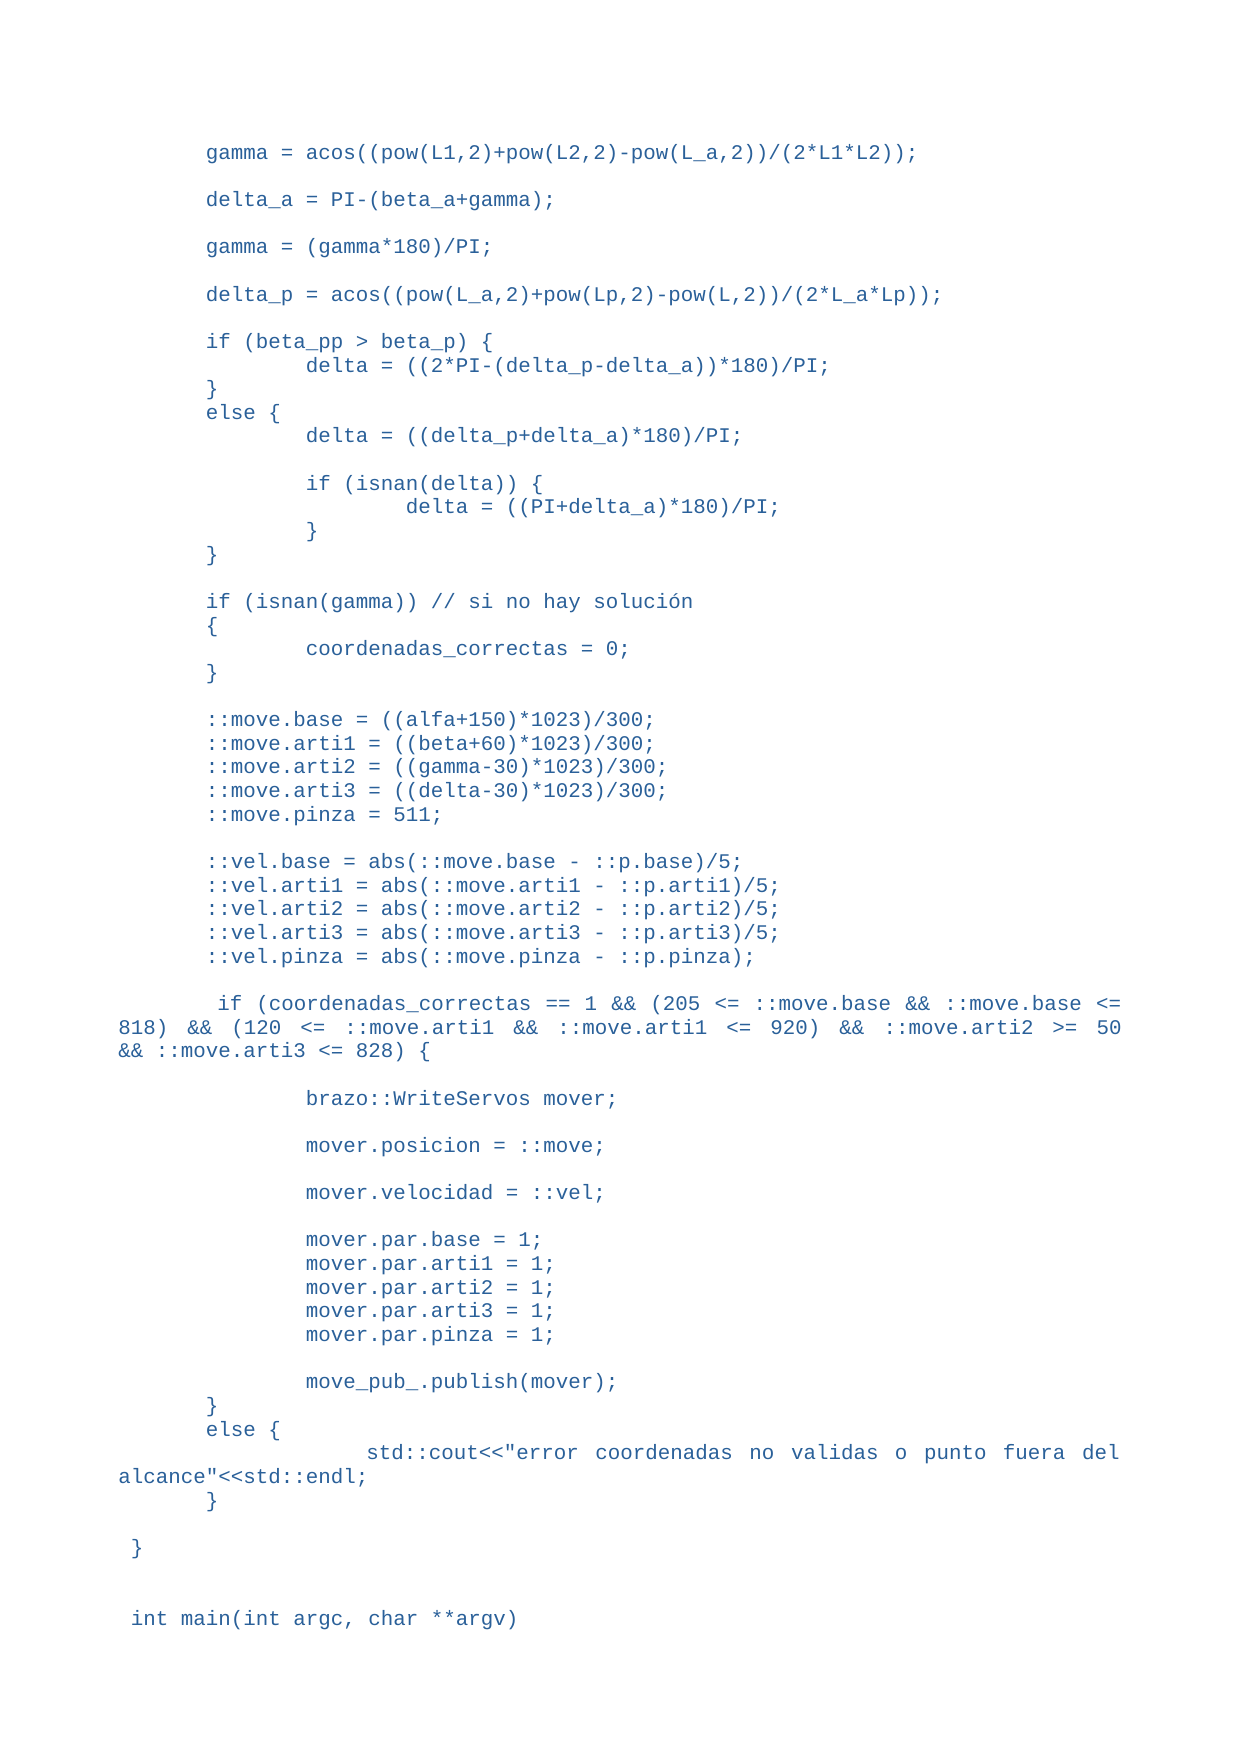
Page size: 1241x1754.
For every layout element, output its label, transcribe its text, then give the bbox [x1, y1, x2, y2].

text } [118, 520, 1122, 544]
text else { [118, 402, 1122, 426]
text { [118, 615, 1122, 638]
text ::vel.arti1 = abs(::move.arti1 - ::p.arti1)/5; [118, 875, 1122, 898]
text mover.par.arti3 = 1; [118, 1300, 1122, 1324]
text ::move.base = ((alfa+150)*1023)/300; [118, 709, 1122, 733]
text } [118, 662, 1122, 686]
text mover.velocidad = ::vel; [118, 1182, 1122, 1206]
text delta_a = PI-(beta_a+gamma); [118, 189, 1122, 213]
text else { [118, 1419, 1122, 1442]
text } [118, 1537, 1122, 1561]
text mover.par.base = 1; [118, 1229, 1122, 1253]
text } [118, 1489, 1122, 1513]
text coordenadas_correctas = 0; [118, 638, 1122, 662]
text delta_p = acos((pow(L_a,2)+pow(Lp,2)-pow(L,2))/(2*L_a*Lp)); [118, 284, 1122, 307]
text delta = ((2*PI-(delta_p-delta_a))*180)/PI; [118, 354, 1122, 378]
text ::move.pinza = 511; [118, 804, 1122, 827]
text if (isnan(delta)) { [118, 473, 1122, 496]
text ::vel.base = abs(::move.base - ::p.base)/5; [118, 851, 1122, 875]
text mover.par.arti2 = 1; [118, 1277, 1122, 1300]
text delta = ((delta_p+delta_a)*180)/PI; [118, 426, 1122, 449]
text } [118, 544, 1122, 567]
text if (coordenadas_correctas == 1 && (205 <= ::move.base && ::move.base <= 818) && (120 <= ::move.arti1 && ::move.arti1 <= 920) && ::move.arti2 >= 50 && ::move.arti3 <= 828) { [118, 993, 1122, 1064]
text gamma = acos((pow(L1,2)+pow(L2,2)-pow(L_a,2))/(2*L1*L2)); [118, 142, 1122, 165]
text mover.posicion = ::move; [118, 1135, 1122, 1158]
text if (isnan(gamma)) // si no hay solución [118, 591, 1122, 615]
text gamma = (gamma*180)/PI; [118, 236, 1122, 260]
text mover.par.pinza = 1; [118, 1324, 1122, 1348]
text int main(int argc, char **argv) [118, 1608, 1122, 1631]
text std::cout<<"error coordenadas no validas o punto fuera del alcance"<<std::endl; [118, 1442, 1122, 1489]
text ::move.arti1 = ((beta+60)*1023)/300; [118, 733, 1122, 757]
text ::move.arti2 = ((gamma-30)*1023)/300; [118, 757, 1122, 780]
text ::vel.pinza = abs(::move.pinza - ::p.pinza); [118, 946, 1122, 969]
text mover.par.arti1 = 1; [118, 1253, 1122, 1277]
text ::move.arti3 = ((delta-30)*1023)/300; [118, 780, 1122, 804]
text delta = ((PI+delta_a)*180)/PI; [118, 496, 1122, 520]
text if (beta_pp > beta_p) { [118, 331, 1122, 354]
text } [118, 1395, 1122, 1419]
text } [118, 378, 1122, 402]
text brazo::WriteServos mover; [118, 1088, 1122, 1111]
text ::vel.arti2 = abs(::move.arti2 - ::p.arti2)/5; [118, 898, 1122, 922]
text ::vel.arti3 = abs(::move.arti3 - ::p.arti3)/5; [118, 922, 1122, 946]
text move_pub_.publish(mover); [118, 1371, 1122, 1395]
